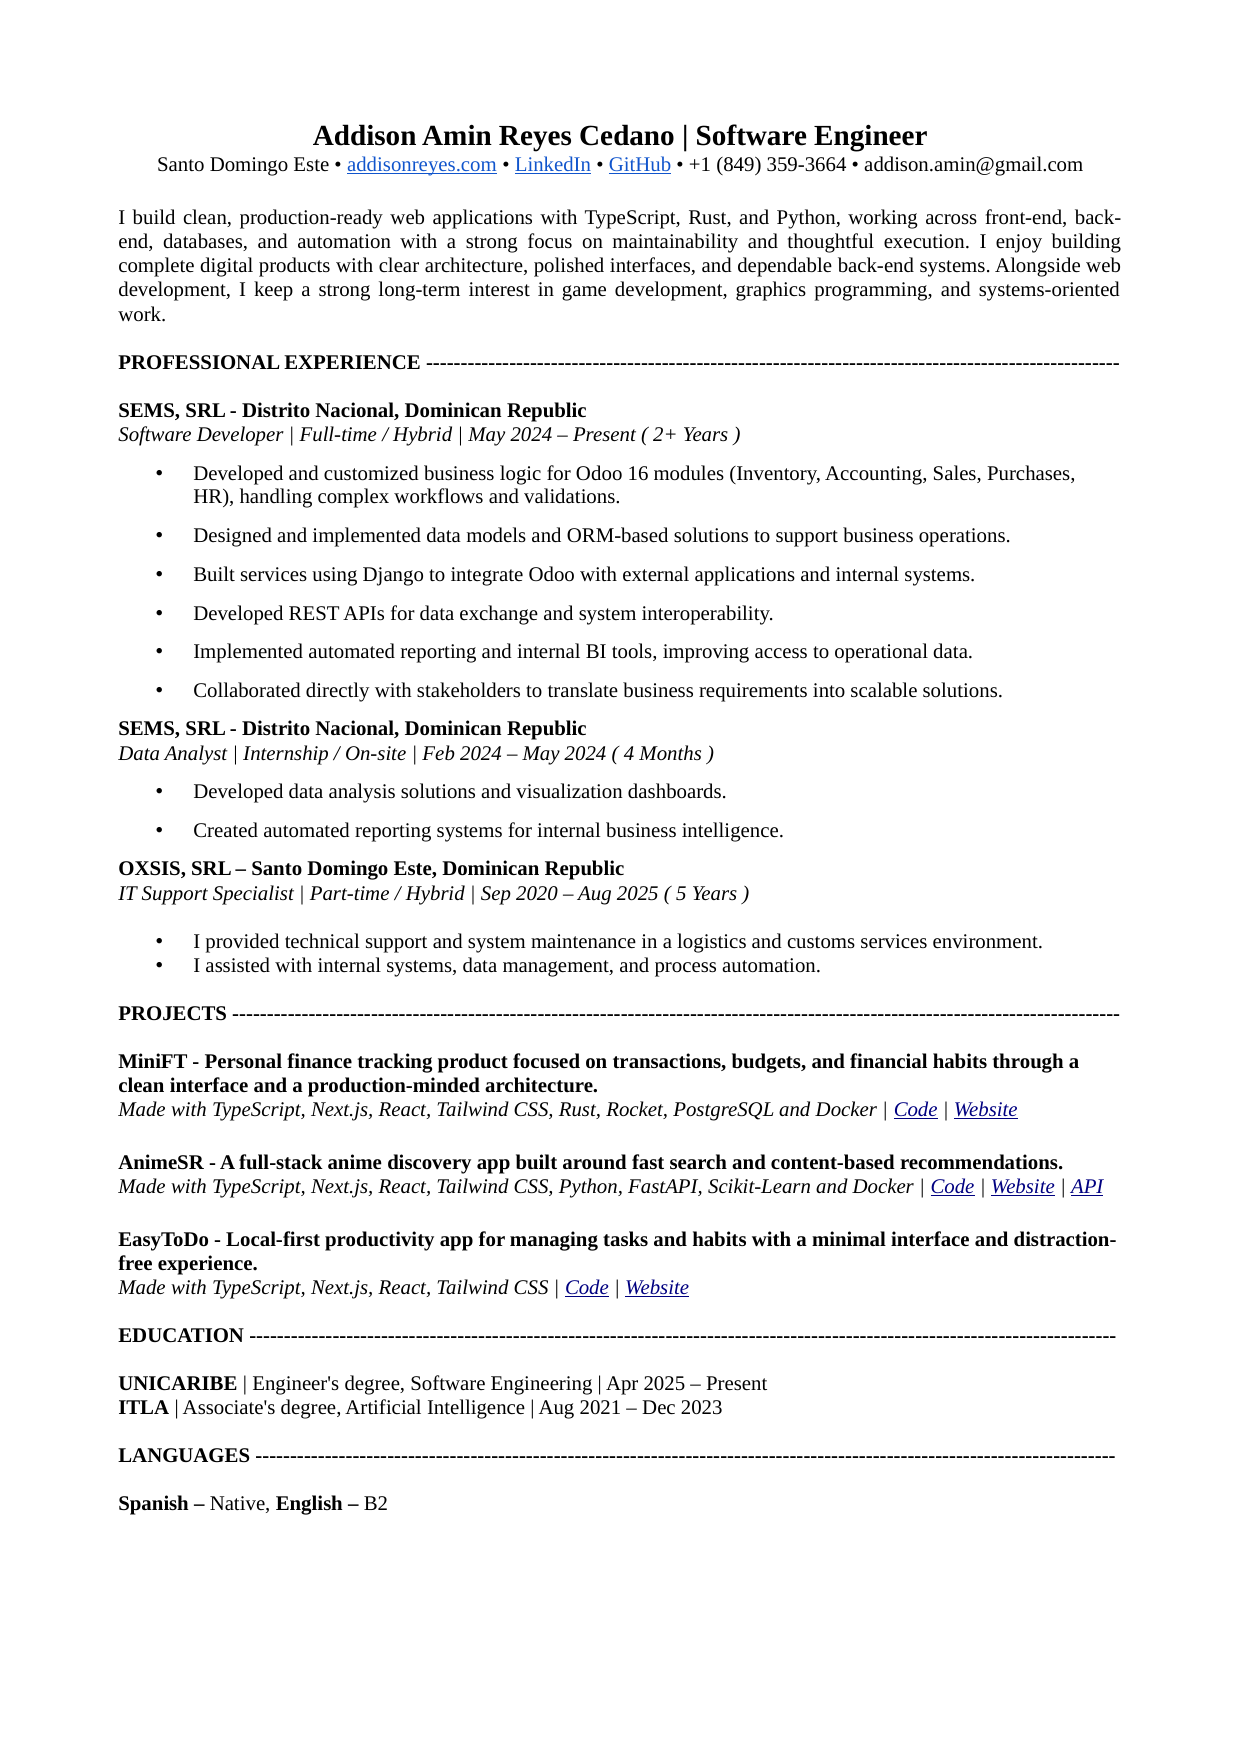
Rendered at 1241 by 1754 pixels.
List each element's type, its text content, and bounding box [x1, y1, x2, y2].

text SEMS, SRL - Distrito Nacional, Dominican Republic [118, 398, 1122, 422]
text LANGUAGES ---------------------------------------------------------------------------------------------------------------------------- [118, 1443, 1122, 1467]
subtitle Made with TypeScript, Next.js, React, Tailwind CSS, Rust, Rocket, PostgreSQL and Docker | Code | Website [118, 1097, 1122, 1121]
text I build clean, production-ready web applications with TypeScript, Rust, and Python, working across front-end, back-end, databases, and automation with a strong focus on maintainability and thoughtful execution. I enjoy building complete digital products with clear architecture, polished interfaces, and dependable back-end systems. Alongside web development, I keep a strong long-term interest in game development, graphics programming, and systems-oriented work. [118, 205, 1122, 326]
text OXSIS, SRL – Santo Domingo Este, Dominican Republic [118, 856, 1122, 880]
subtitle MiniFT - Personal finance tracking product focused on transactions, budgets, and financial habits through a clean interface and a production-minded architecture. [118, 1049, 1122, 1097]
list Developed data analysis solutions and visualization dashboards. [156, 779, 1122, 803]
text IT Support Specialist | Part-time / Hybrid | Sep 2020 – Aug 2025 ( 5 Years ) [118, 880, 1122, 904]
list Collaborated directly with stakeholders to translate business requirements into scalable solutions. [156, 678, 1122, 702]
list I assisted with internal systems, data management, and process automation. [156, 953, 1122, 977]
subtitle Made with TypeScript, Next.js, React, Tailwind CSS | Code | Website [118, 1275, 1122, 1299]
list Developed REST APIs for data exchange and system interoperability. [156, 600, 1122, 624]
list Implemented automated reporting and internal BI tools, improving access to operational data. [156, 639, 1122, 663]
list I provided technical support and system maintenance in a logistics and customs services environment. [156, 928, 1122, 953]
list Developed and customized business logic for Odoo 16 modules (Inventory, Accounting, Sales, Purchases, HR), handling complex workflows and validations. [156, 460, 1122, 508]
text UNICARIBE | Engineer's degree, Software Engineering | Apr 2025 – Present [118, 1371, 1122, 1395]
text Spanish – Native, English – B2 [118, 1491, 1122, 1515]
text PROJECTS -------------------------------------------------------------------------------------------------------------------------------- [118, 1001, 1122, 1025]
text Data Analyst | Internship / On-site | Feb 2024 – May 2024 ( 4 Months ) [118, 740, 1122, 764]
text SEMS, SRL - Distrito Nacional, Dominican Republic [118, 716, 1122, 740]
text Software Developer | Full-time / Hybrid | May 2024 – Present ( 2+ Years ) [118, 422, 1122, 446]
subtitle AnimeSR - A full-stack anime discovery app built around fast search and content-based recommendations. [118, 1150, 1122, 1174]
list Designed and implemented data models and ORM-based solutions to support business operations. [156, 523, 1122, 547]
list Created automated reporting systems for internal business intelligence. [156, 818, 1122, 842]
text EDUCATION ----------------------------------------------------------------------------------------------------------------------------- [118, 1323, 1122, 1347]
subtitle Made with TypeScript, Next.js, React, Tailwind CSS, Python, FastAPI, Scikit-Learn and Docker | Code | Website | API [118, 1174, 1122, 1198]
subtitle EasyToDo - Local-first productivity app for managing tasks and habits with a minimal interface and distraction-free experience. [118, 1227, 1122, 1275]
text PROFESSIONAL EXPERIENCE ---------------------------------------------------------------------------------------------------- [118, 349, 1122, 374]
text ITLA | Associate's degree, Artificial Intelligence | Aug 2021 – Dec 2023 [118, 1395, 1122, 1419]
list Built services using Django to integrate Odoo with external applications and internal systems. [156, 562, 1122, 586]
